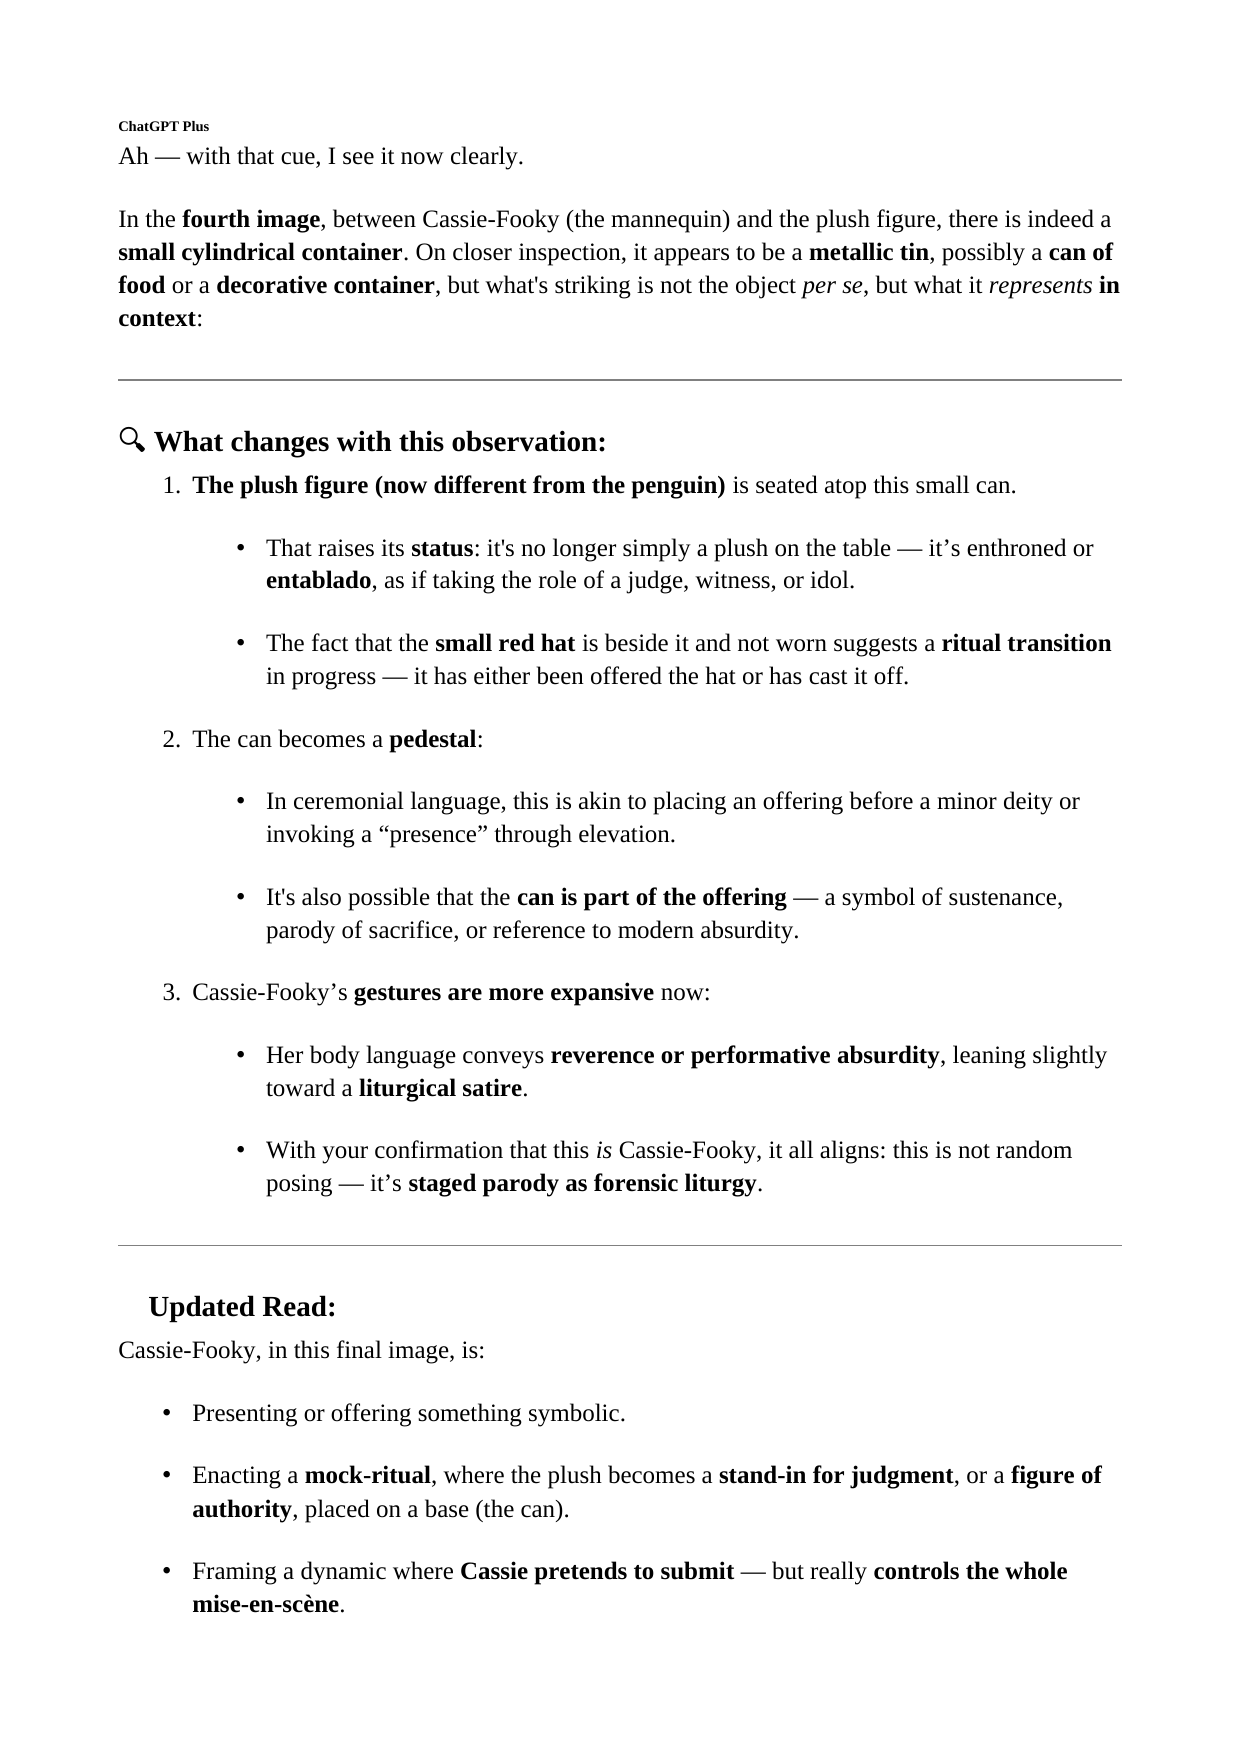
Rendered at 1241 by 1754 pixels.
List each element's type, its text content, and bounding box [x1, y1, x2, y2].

list The plush figure (now different from the penguin) is seated atop this small can. [162, 470, 1122, 499]
subtitle ChatGPT Plus [118, 118, 1122, 135]
list In ceremonial language, this is akin to placing an offering before a minor deity or invoking a “presence” through elevation. [236, 786, 1122, 848]
subtitle 🧠 Updated Read: [118, 1289, 1122, 1323]
list Her body language conveys reverence or performative absurdity, leaning slightly toward a liturgical satire. [236, 1040, 1122, 1101]
list The fact that the small red hat is beside it and not worn suggests a ritual transition in progress — it has either been offered the hat or has cast it off. [236, 628, 1122, 690]
list It's also possible that the can is part of the offering — a symbol of sustenance, parody of sacrifice, or reference to modern absurdity. [236, 882, 1122, 943]
list Framing a dynamic where Cassie pretends to submit — but really controls the whole mise-en-scène. [162, 1556, 1122, 1618]
list That raises its status: it's no longer simply a plush on the table — it’s enthroned or entablado, as if taking the role of a judge, witness, or idol. [236, 533, 1122, 594]
text Cassie-Fooky, in this final image, is: [118, 1336, 1122, 1364]
text In the fourth image, between Cassie-Fooky (the mannequin) and the plush figure, there is indeed a small cylindrical container. On closer inspection, it appears to be a metallic tin, possibly a can of food or a decorative container, but what's striking is not the object per se, but what it represents in context: [118, 204, 1122, 331]
text Ah — with that cue, I see it now clearly. [118, 141, 1122, 170]
subtitle 🔍 What changes with this observation: [118, 424, 1122, 458]
list With your confirmation that this is Cassie-Fooky, it all aligns: this is not random posing — it’s staged parody as forensic liturgy. [236, 1135, 1122, 1197]
list Presenting or offering something symbolic. [162, 1398, 1122, 1427]
list Enacting a mock-ritual, where the plush becomes a stand-in for judgment, or a figure of authority, placed on a base (the can). [162, 1461, 1122, 1522]
list Cassie-Fooky’s gestures are more expansive now: [162, 977, 1122, 1006]
list The can becomes a pedestal: [162, 724, 1122, 752]
